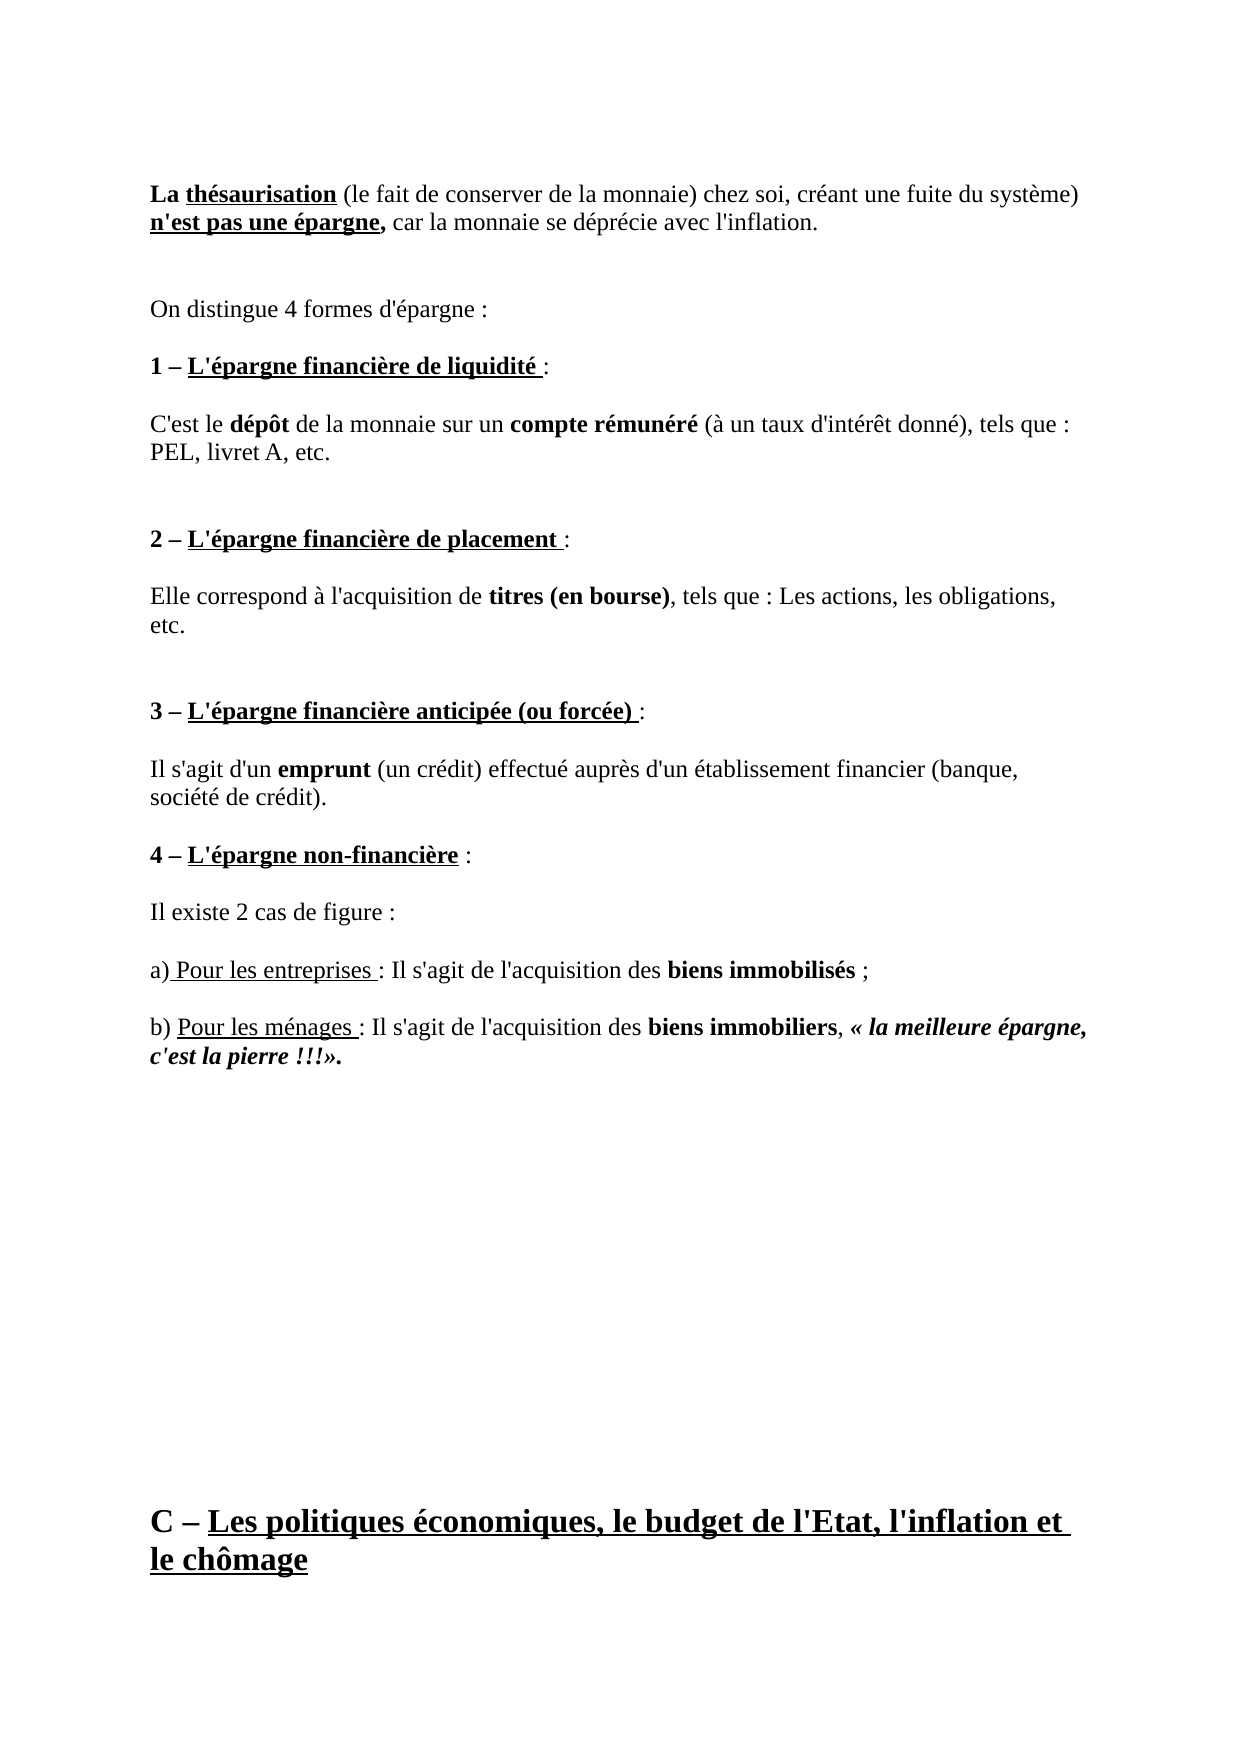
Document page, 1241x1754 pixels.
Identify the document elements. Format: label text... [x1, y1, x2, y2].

text Il existe 2 cas de figure : [150, 897, 1090, 926]
text a) Pour les entreprises : Il s'agit de l'acquisition des biens immobilisés ; [150, 955, 1090, 984]
text On distingue 4 formes d'épargne : [150, 294, 1090, 322]
text C'est le dépôt de la monnaie sur un compte rémunéré (à un taux d'intérêt donné), tels que : PEL, livret A, etc. [150, 409, 1090, 466]
text 2 – L'épargne financière de placement : [150, 524, 1090, 552]
text C – Les politiques économiques, le budget de l'Etat, l'inflation et le chômage [150, 1501, 1090, 1578]
text 1 – L'épargne financière de liquidité : [150, 351, 1090, 380]
text Il s'agit d'un emprunt (un crédit) effectué auprès d'un établissement financier (banque, société de crédit). [150, 754, 1090, 811]
text La thésaurisation (le fait de conserver de la monnaie) chez soi, créant une fuite du système) n'est pas une épargne, car la monnaie se déprécie avec l'inflation. [150, 179, 1090, 236]
text b) Pour les ménages : Il s'agit de l'acquisition des biens immobiliers, « la meilleure épargne, c'est la pierre !!!». [150, 1012, 1090, 1070]
text Elle correspond à l'acquisition de titres (en bourse), tels que : Les actions, les obligations, etc. [150, 581, 1090, 639]
text 4 – L'épargne non-financière : [150, 840, 1090, 869]
text 3 – L'épargne financière anticipée (ou forcée) : [150, 696, 1090, 725]
